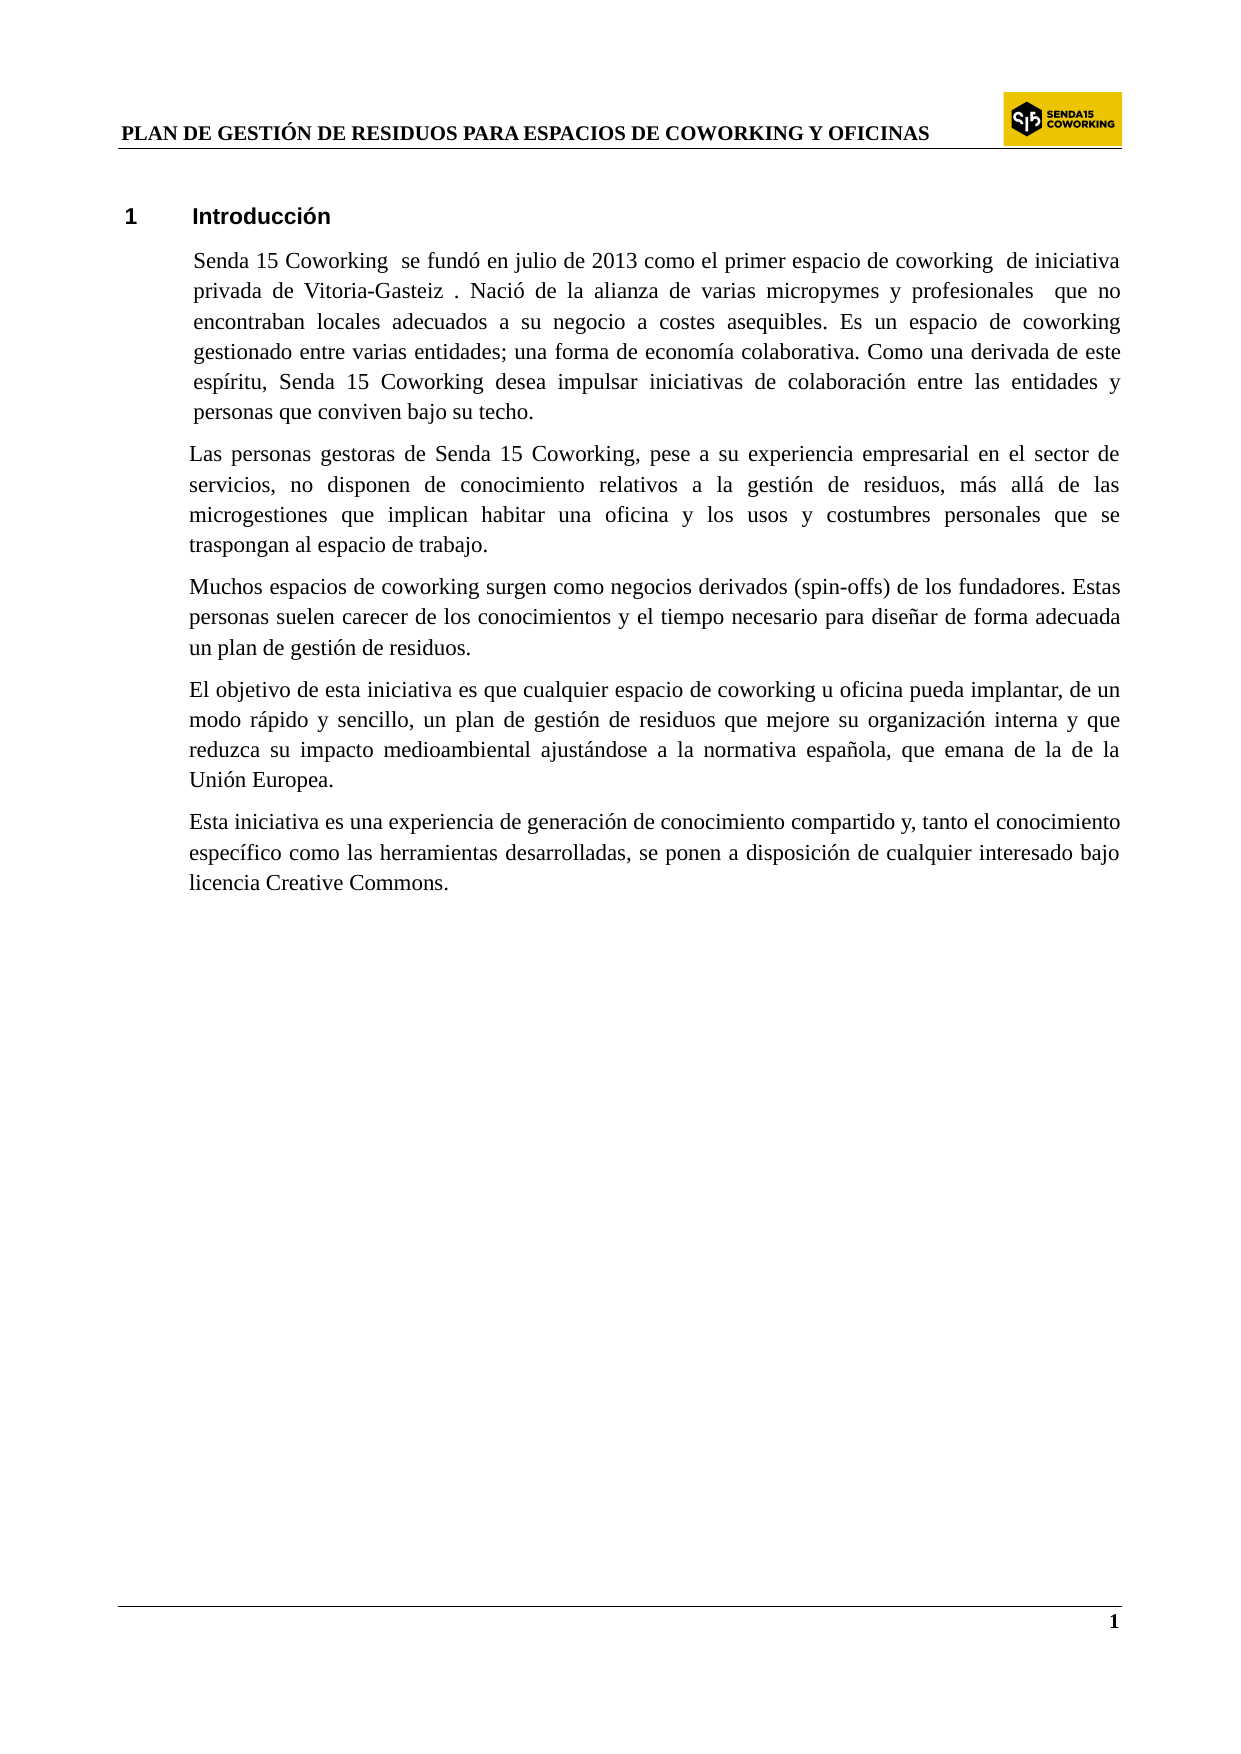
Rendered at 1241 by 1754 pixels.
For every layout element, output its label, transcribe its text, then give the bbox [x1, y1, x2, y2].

list Senda 15 Coworking se fundó en julio de 2013 como el primer espacio de coworking de iniciativa privada de Vitoria-Gasteiz . Nació de la alianza de varias micropymes y profesionales que no encontraban locales adecuados a su negocio a costes asequibles. Es un espacio de coworking gestionado entre varias entidades; una forma de economía colaborativa. Como una derivada de este espíritu, Senda 15 Coworking desea impulsar iniciativas de colaboración entre las entidades y personas que conviven bajo su techo. [156, 247, 1122, 425]
picture [1003, 92, 1123, 146]
text El objetivo de esta iniciativa es que cualquier espacio de coworking u oficina pueda implantar, de un modo rápido y sencillo, un plan de gestión de residuos que mejore su organización interna y que reduzca su impacto medioambiental ajustándose a la normativa española, que emana de la de la Unión Europea. [189, 676, 1122, 793]
text Esta iniciativa es una experiencia de generación de conocimiento compartido y, tanto el conocimiento específico como las herramientas desarrolladas, se ponen a disposición de cualquier interesado bajo licencia Creative Commons. [189, 808, 1122, 895]
subtitle Introducción [118, 203, 1122, 229]
text Muchos espacios de coworking surgen como negocios derivados (spin-offs) de los fundadores. Estas personas suelen carecer de los conocimientos y el tiempo necesario para diseñar de forma adecuada un plan de gestión de residuos. [189, 573, 1122, 660]
text Las personas gestoras de Senda 15 Coworking, pese a su experiencia empresarial en el sector de servicios, no disponen de conocimiento relativos a la gestión de residuos, más allá de las microgestiones que implican habitar una oficina y los usos y costumbres personales que se traspongan al espacio de trabajo. [189, 441, 1122, 557]
